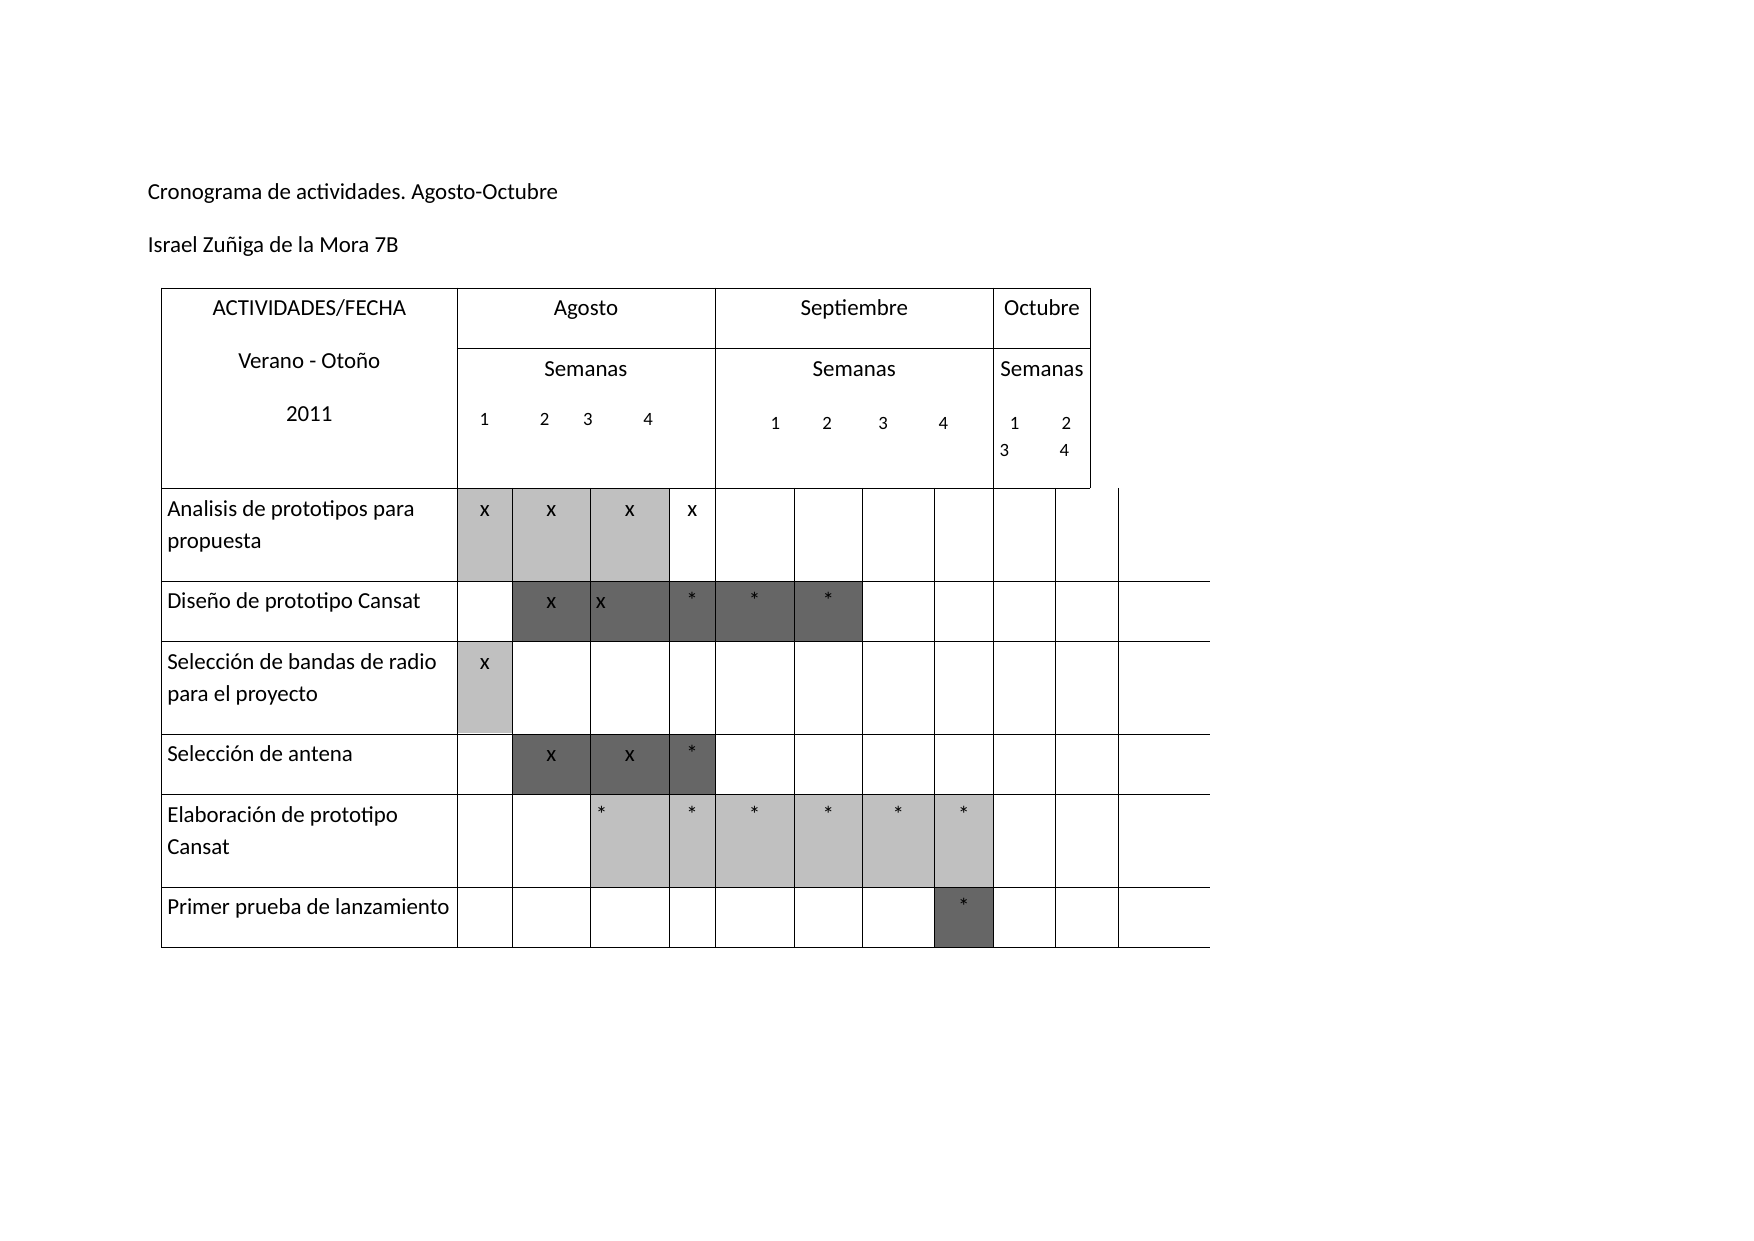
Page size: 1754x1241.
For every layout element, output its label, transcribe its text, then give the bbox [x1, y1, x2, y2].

table_cell Selección de bandas de radio para el proyecto [162, 642, 457, 733]
table_cell * [716, 795, 794, 887]
table_cell [716, 735, 794, 794]
table_cell [1056, 795, 1118, 887]
table_cell * [935, 795, 993, 887]
table_cell Semanas 1 2 3 4 [716, 349, 993, 488]
table_cell * [935, 888, 993, 947]
table_cell x [458, 642, 512, 733]
table_cell [1056, 642, 1118, 733]
table_cell * [716, 582, 794, 641]
table_cell * [795, 795, 862, 887]
table_header Agosto [458, 289, 715, 348]
table_cell [716, 888, 794, 947]
table_cell Analisis de prototipos para propuesta [162, 489, 457, 581]
table_cell [863, 582, 934, 641]
table_cell [458, 735, 512, 794]
table_cell [795, 888, 862, 947]
table_cell [1119, 795, 1210, 887]
table_cell [795, 642, 862, 733]
table_cell [994, 489, 1055, 581]
table_cell [863, 888, 934, 947]
table_cell * [670, 735, 715, 794]
table_cell Semanas 1 2 3 4 [994, 349, 1090, 488]
table_header ACTIVIDADES/FECHA Verano - Otoño 2011 [162, 289, 457, 488]
table_cell [1056, 582, 1118, 641]
table_cell [513, 642, 590, 733]
table_cell x [591, 735, 669, 794]
table_cell [716, 489, 794, 581]
table_cell Semanas 1 2 3 4 [458, 349, 715, 488]
table_cell [1056, 888, 1118, 947]
table_cell [795, 489, 862, 581]
table_cell [994, 888, 1055, 947]
table_cell x [591, 489, 669, 581]
table_cell x [513, 582, 590, 641]
table_header Septiembre [716, 289, 993, 348]
table_cell Diseño de prototipo Cansat [162, 582, 457, 641]
table_cell [994, 795, 1055, 887]
table_cell [935, 489, 993, 581]
table_cell x [513, 735, 590, 794]
table_cell x [670, 489, 715, 581]
table_cell [1119, 582, 1210, 641]
table_cell * [670, 795, 715, 887]
table_cell [670, 642, 715, 733]
table_cell [1056, 735, 1118, 794]
table_cell [458, 888, 512, 947]
table_cell [863, 489, 934, 581]
table_cell [716, 642, 794, 733]
table_cell [863, 642, 934, 733]
table_cell x [513, 489, 590, 581]
table_cell [795, 735, 862, 794]
table_cell x [591, 582, 669, 641]
table_cell [1119, 735, 1210, 794]
table_cell [935, 582, 993, 641]
table_cell * [591, 795, 669, 887]
table_cell [994, 582, 1055, 641]
table_cell [1119, 488, 1210, 581]
table_cell Selección de antena [162, 735, 457, 794]
table_cell [994, 642, 1055, 733]
table_cell * [670, 582, 715, 641]
table_cell [935, 642, 993, 733]
table_cell [1056, 488, 1118, 581]
table_cell [863, 735, 934, 794]
table_cell [1119, 642, 1210, 733]
table_cell [513, 795, 590, 887]
table_cell [458, 582, 512, 641]
table_cell [994, 735, 1055, 794]
table_cell [591, 888, 669, 947]
table_cell Elaboración de prototipo Cansat [162, 795, 457, 887]
table_cell [591, 642, 669, 733]
table_cell [935, 735, 993, 794]
table_cell * [795, 582, 862, 641]
table_cell [458, 795, 512, 887]
table_cell [513, 888, 590, 947]
table_cell * [863, 795, 934, 887]
table_cell [670, 888, 715, 947]
table_header Octubre [994, 289, 1090, 348]
table_cell Primer prueba de lanzamiento [162, 888, 457, 947]
table_cell [1119, 888, 1210, 947]
table_cell x [458, 489, 512, 581]
